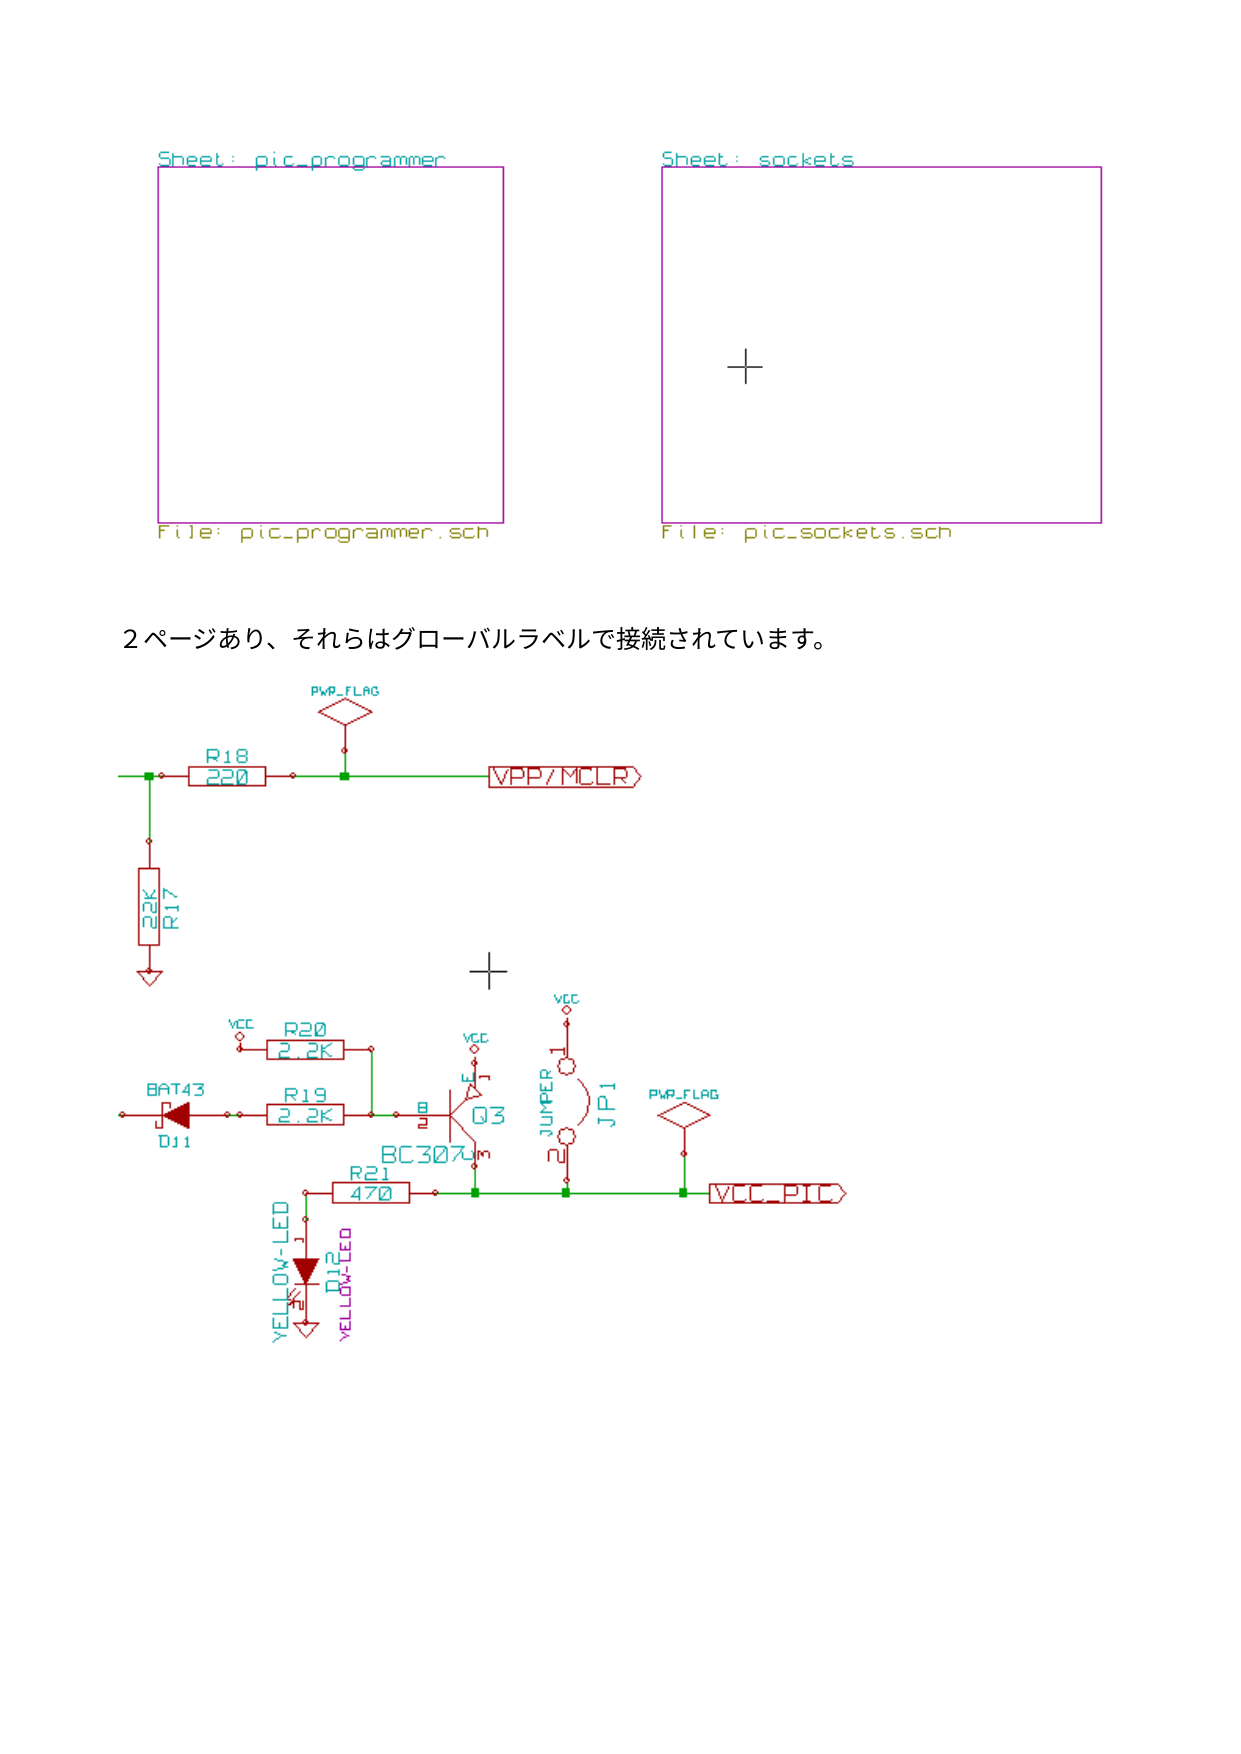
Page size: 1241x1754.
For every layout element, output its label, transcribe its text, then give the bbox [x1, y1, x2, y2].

picture [118, 668, 936, 1354]
text ２ページあり、それらはグローバルラベルで接続されています。 [118, 622, 1122, 656]
picture [118, 118, 1164, 571]
